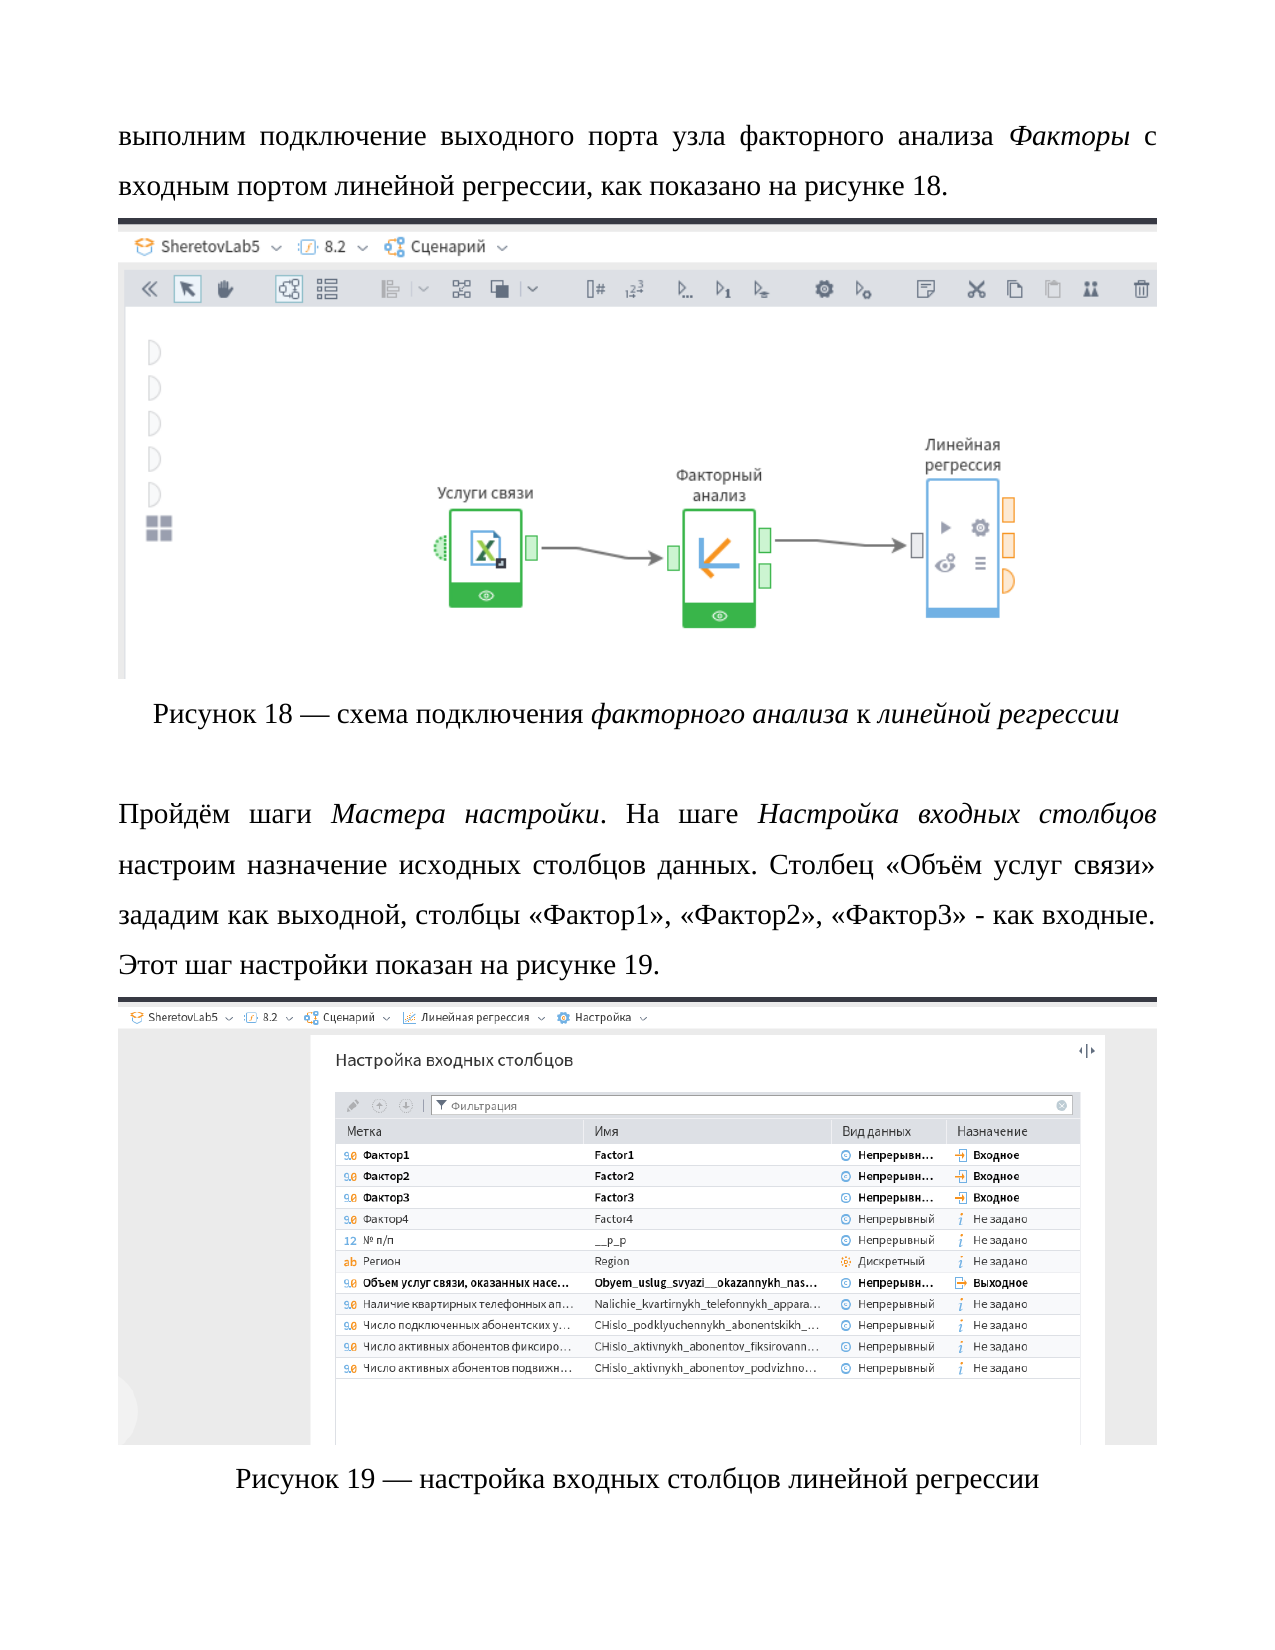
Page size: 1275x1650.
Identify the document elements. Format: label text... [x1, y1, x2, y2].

picture [118, 218, 1157, 679]
text Рисунок 19 — настройка входных столбцов линейной регрессии [118, 1445, 1157, 1495]
text Рисунок 18 — схема подключения факторного анализа к линейной регрессии [118, 679, 1157, 729]
picture [118, 997, 1157, 1445]
text выполним подключение выходного порта узла факторного анализа Факторы с входным портом линейной регрессии, как показано на рисунке 18. [118, 118, 1157, 202]
text Пройдём шаги Мастера настройки. На шаге Настройка входных столбцов настроим назначение исходных столбцов данных. Столбец «Объём услуг связи» зададим как выходной, столбцы «Фактор1», «Фактор2», «Фактор3» - как входные. Этот шаг настройки показан на рисунке 19. [118, 796, 1157, 981]
